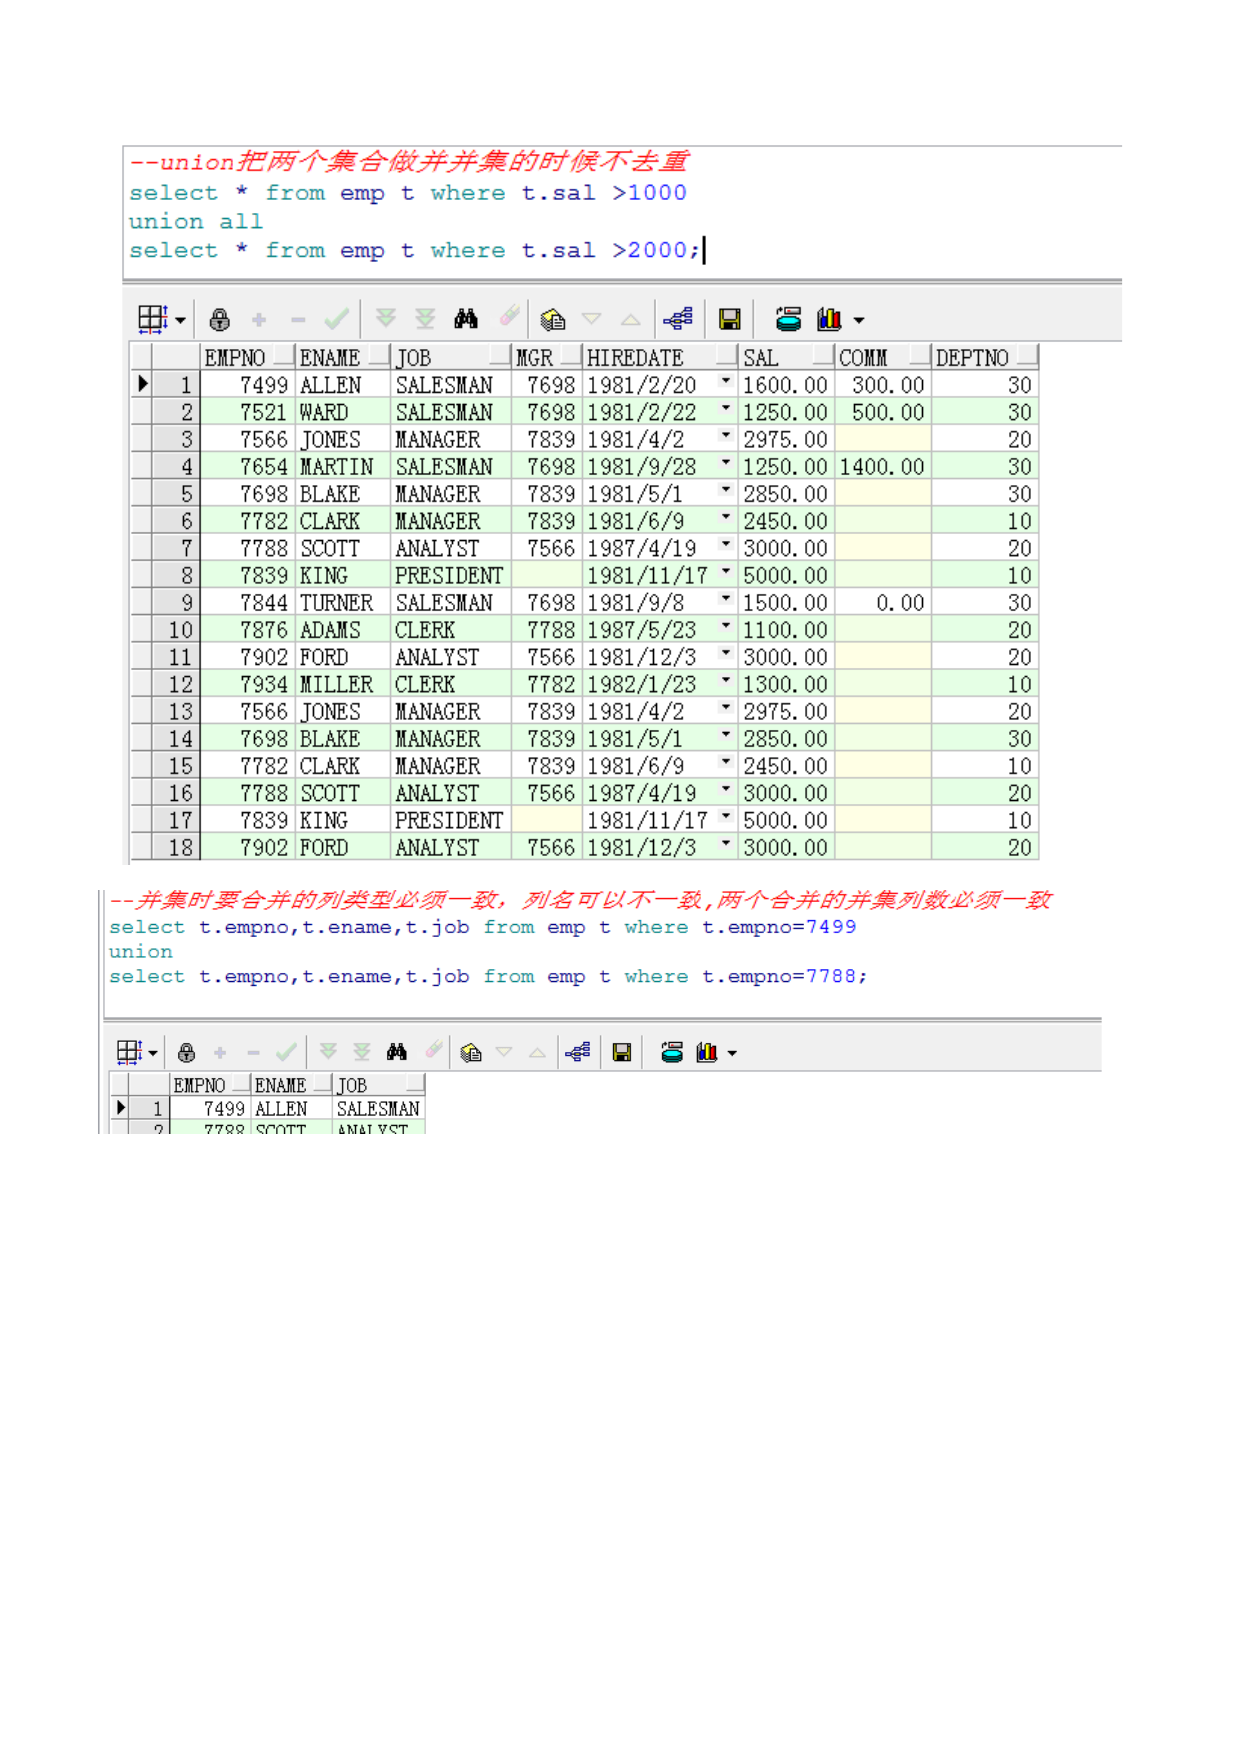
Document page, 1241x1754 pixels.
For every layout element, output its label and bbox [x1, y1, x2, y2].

picture [118, 145, 1123, 865]
picture [97, 890, 1102, 1134]
